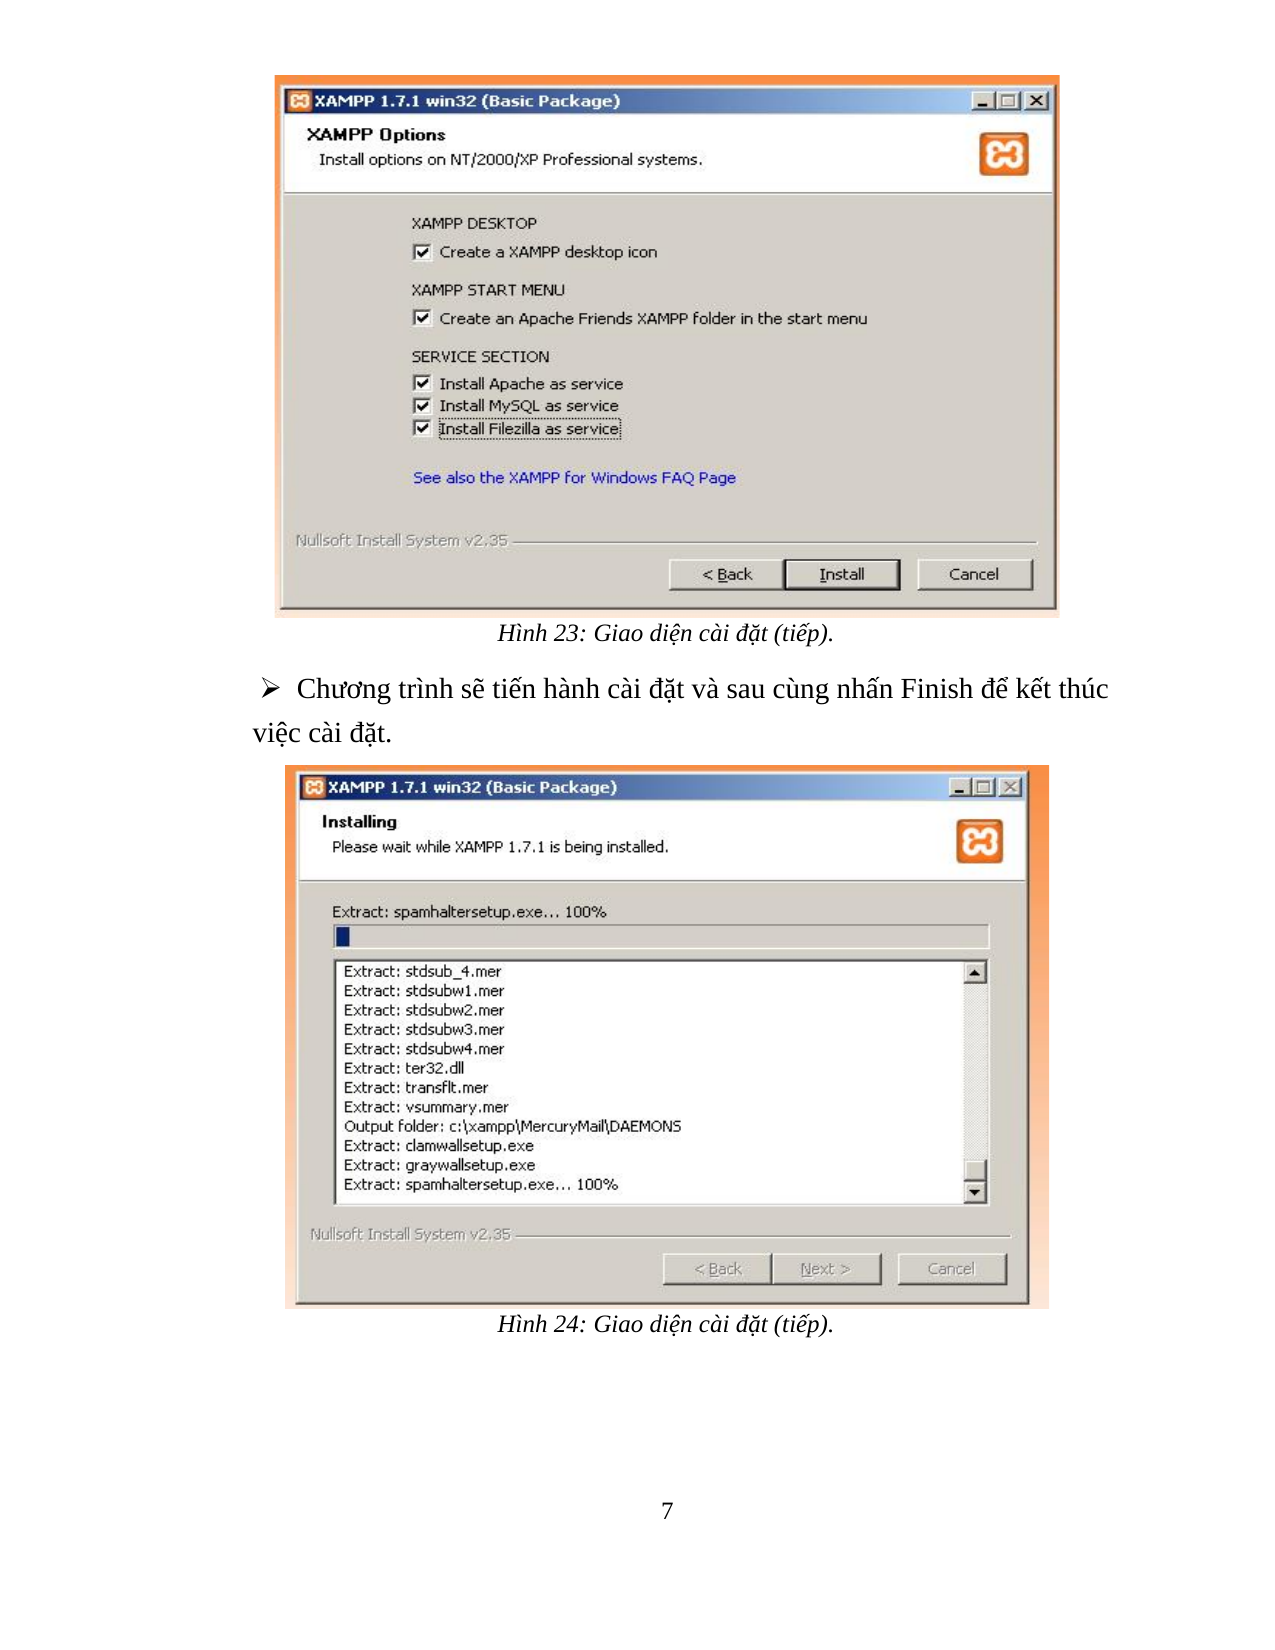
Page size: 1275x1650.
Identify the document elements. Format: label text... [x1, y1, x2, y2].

text Hình 23: Giao diện cài đặt (tiếp). [177, 618, 1157, 646]
text Hình 24: Giao diện cài đặt (tiếp). [177, 1309, 1157, 1338]
list Chương trình sẽ tiến hành cài đặt và sau cùng nhấn Finish để kết thúc việc cài đặt. [215, 671, 1157, 749]
